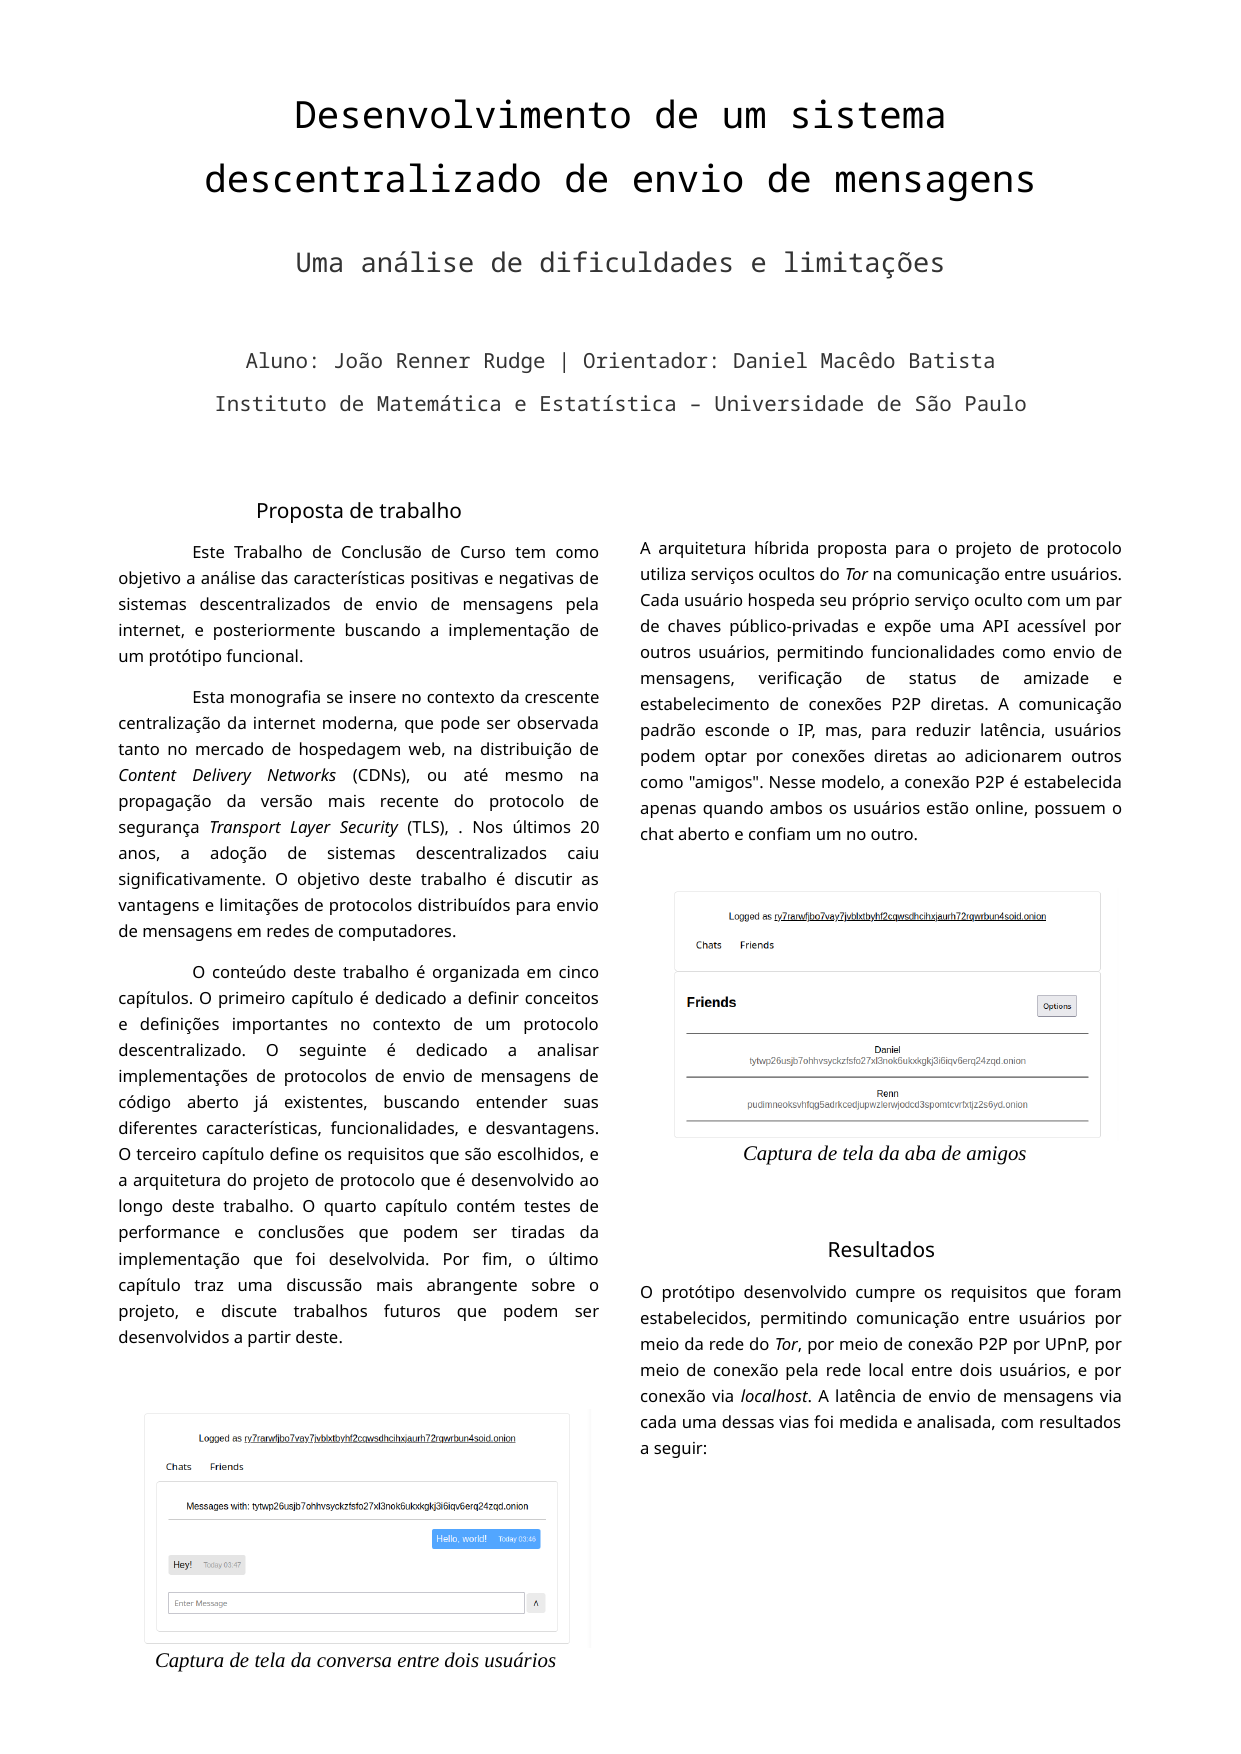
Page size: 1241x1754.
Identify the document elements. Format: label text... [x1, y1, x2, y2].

text Esta monografia se insere no contexto da crescente centralização da internet moderna, que pode ser observada tanto no mercado de hospedagem web, na distribuição de Content Delivery Networks (CDNs), ou até mesmo na propagação da versão mais recente do protocolo de segurança Transport Layer Security (TLS), . Nos últimos 20 anos, a adoção de sistemas descentralizados caiu significativamente. O objetivo deste trabalho é discutir as vantagens e limitações de protocolos distribuídos para envio de mensagens em redes de computadores. [118, 686, 599, 943]
subtitle Proposta de trabalho [118, 496, 599, 524]
text A arquitetura híbrida proposta para o projeto de protocolo utiliza serviços ocultos do Tor na comunicação entre usuários. Cada usuário hospeda seu próprio serviço oculto com um par de chaves público-privadas e expõe uma API acessível por outros usuários, permitindo funcionalidades como envio de mensagens, verificação de status de amizade e estabelecimento de conexões P2P diretas. A comunicação padrão esconde o IP, mas, para reduzir latência, usuários podem optar por conexões diretas ao adicionarem outros como "amigos". Nesse modelo, a conexão P2P é estabelecida apenas quando ambos os usuários estão online, possuem o chat aberto e confiam um no outro. [640, 536, 1122, 846]
subtitle Desenvolvimento de um sistema [118, 88, 1122, 139]
subtitle Resultados [640, 1235, 1122, 1263]
text Instituto de Matemática e Estatística – Universidade de São Paulo [118, 389, 1122, 417]
text Captura de tela da aba de amigos [652, 1141, 1119, 1165]
text Aluno: João Renner Rudge | Orientador: Daniel Macêdo Batista [118, 346, 1122, 374]
picture [121, 1409, 592, 1648]
picture [652, 888, 1119, 1141]
text descentralizado de envio de mensagens [118, 152, 1122, 203]
text Captura de tela da conversa entre dois usuários [122, 1648, 591, 1672]
text O protótipo desenvolvido cumpre os requisitos que foram estabelecidos, permitindo comunicação entre usuários por meio da rede do Tor, por meio de conexão P2P por UPnP, por meio de conexão pela rede local entre dois usuários, e por conexão via localhost. A latência de envio de mensagens via cada uma dessas vias foi medida e analisada, com resultados a seguir: [640, 1280, 1122, 1459]
text Este Trabalho de Conclusão de Curso tem como objetivo a análise das características positivas e negativas de sistemas descentralizados de envio de mensagens pela internet, e posteriormente buscando a implementação de um protótipo funcional. [118, 541, 599, 668]
text Uma análise de dificuldades e limitações [118, 243, 1122, 280]
text O conteúdo deste trabalho é organizada em cinco capítulos. O primeiro capítulo é dedicado a definir conceitos e definições importantes no contexto de um protocolo descentralizado. O seguinte é dedicado a analisar implementações de protocolos de envio de mensagens de código aberto já existentes, buscando entender suas diferentes características, funcionalidades, e desvantagens. O terceiro capítulo define os requisitos que são escolhidos, e a arquitetura do projeto de protocolo que é desenvolvido ao longo deste trabalho. O quarto capítulo contém testes de performance e conclusões que podem ser tiradas da implementação que foi deselvolvida. Por fim, o último capítulo traz uma discussão mais abrangente sobre o projeto, e discute trabalhos futuros que podem ser desenvolvidos a partir deste. [118, 961, 599, 1348]
